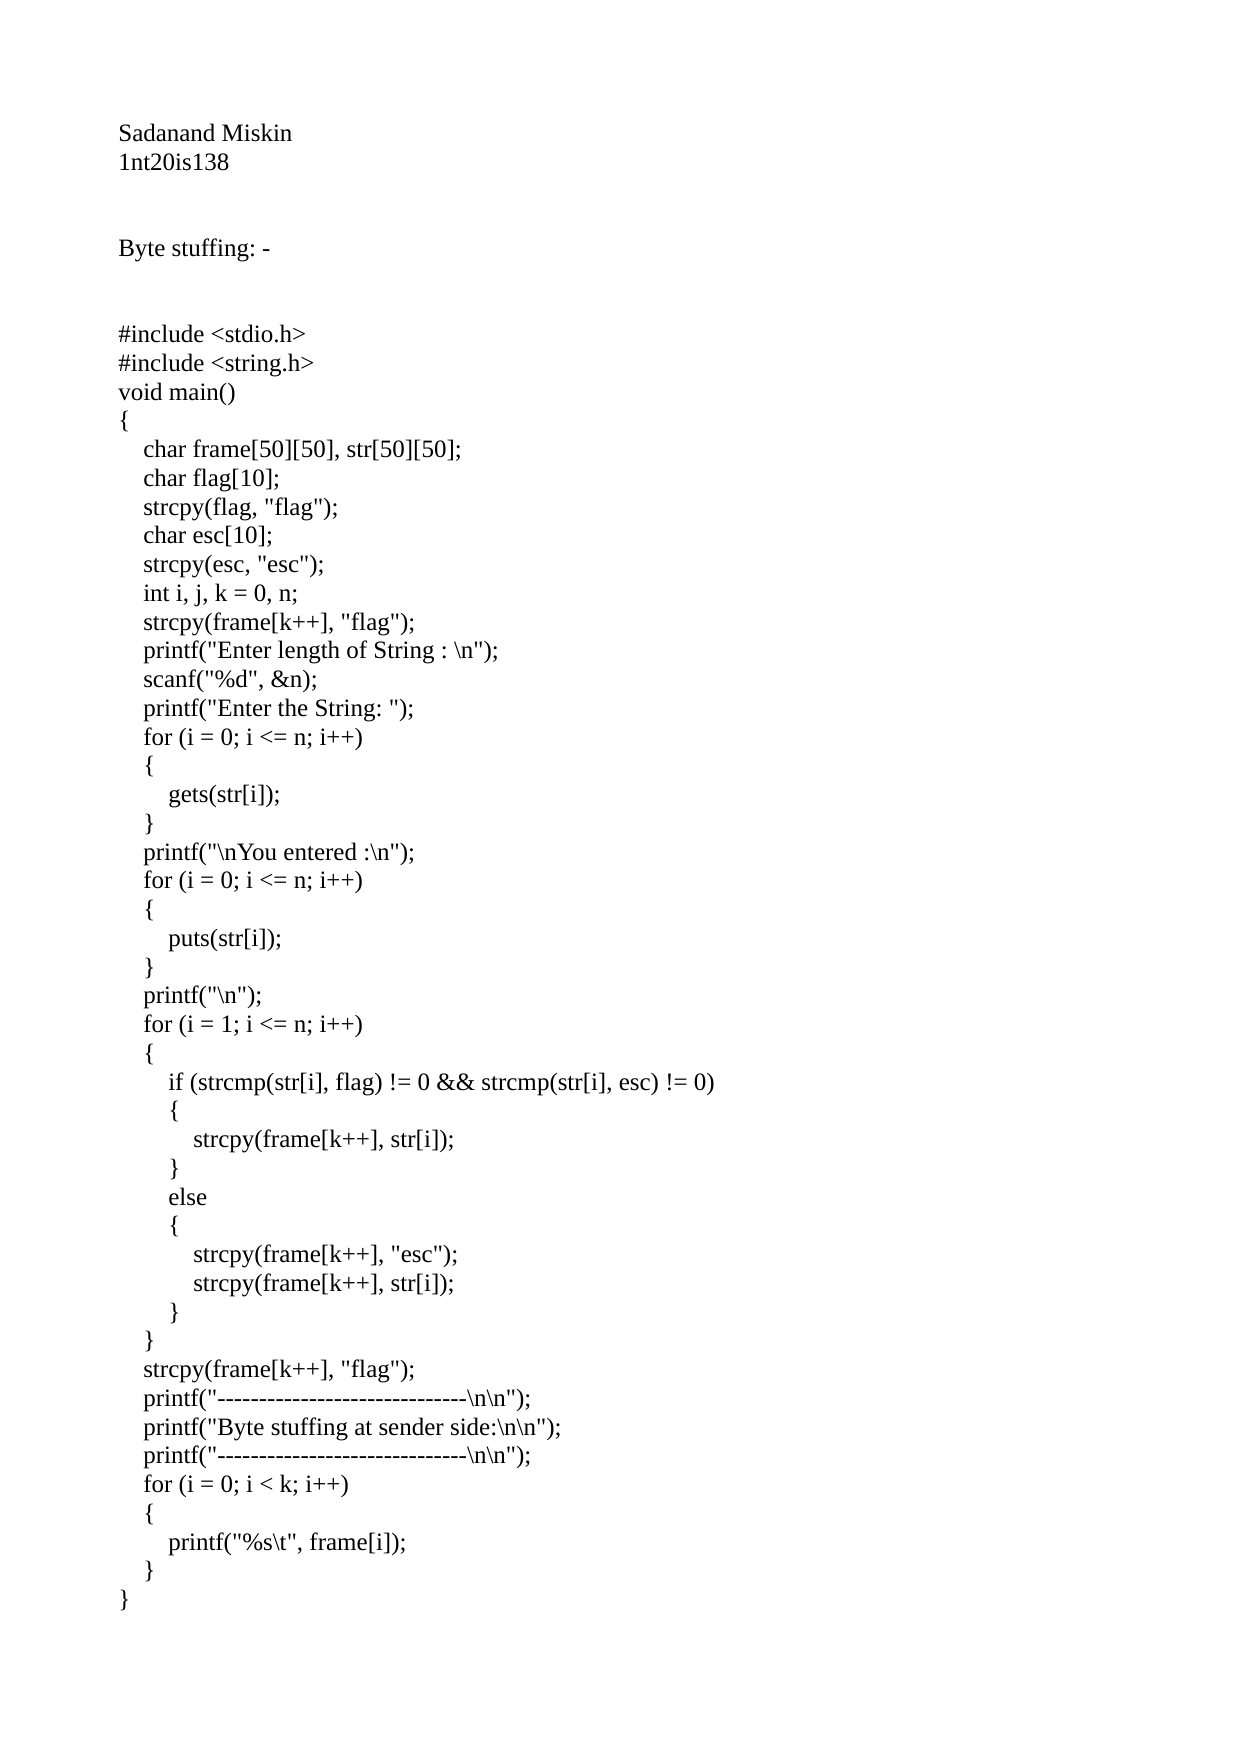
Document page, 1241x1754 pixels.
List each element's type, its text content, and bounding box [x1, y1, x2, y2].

text printf("\n"); [118, 981, 1122, 1009]
text char frame[50][50], str[50][50]; [118, 434, 1122, 463]
text void main() [118, 377, 1122, 406]
text int i, j, k = 0, n; [118, 578, 1122, 607]
text } [118, 1584, 1122, 1613]
text scanf("%d", &n); [118, 664, 1122, 693]
text strcpy(flag, "flag"); [118, 492, 1122, 521]
text { [118, 751, 1122, 779]
text { [118, 406, 1122, 434]
text } [118, 1556, 1122, 1584]
text 1nt20is138 [118, 147, 1122, 176]
text strcpy(frame[k++], str[i]); [118, 1124, 1122, 1153]
text strcpy(frame[k++], "flag"); [118, 1354, 1122, 1383]
text { [118, 1096, 1122, 1124]
text { [118, 1211, 1122, 1239]
text else [118, 1182, 1122, 1211]
text strcpy(frame[k++], "flag"); [118, 607, 1122, 636]
text for (i = 0; i <= n; i++) [118, 866, 1122, 894]
text strcpy(esc, "esc"); [118, 549, 1122, 578]
text strcpy(frame[k++], str[i]); [118, 1268, 1122, 1297]
text printf("\nYou entered :\n"); [118, 837, 1122, 866]
text #include <stdio.h> [118, 319, 1122, 348]
text char esc[10]; [118, 521, 1122, 549]
text { [118, 1038, 1122, 1067]
text { [118, 894, 1122, 923]
text } [118, 1153, 1122, 1182]
text Sadanand Miskin [118, 118, 1122, 147]
text #include <string.h> [118, 348, 1122, 377]
text printf("Enter length of String : \n"); [118, 636, 1122, 664]
text } [118, 1326, 1122, 1354]
text } [118, 1297, 1122, 1326]
text puts(str[i]); [118, 923, 1122, 952]
text printf("%s\t", frame[i]); [118, 1527, 1122, 1556]
text printf("Byte stuffing at sender side:\n\n"); [118, 1412, 1122, 1441]
text { [118, 1498, 1122, 1527]
text char flag[10]; [118, 463, 1122, 492]
text for (i = 1; i <= n; i++) [118, 1009, 1122, 1038]
text } [118, 952, 1122, 981]
text } [118, 808, 1122, 837]
text for (i = 0; i <= n; i++) [118, 722, 1122, 751]
text Byte stuffing: - [118, 233, 1122, 262]
text for (i = 0; i < k; i++) [118, 1469, 1122, 1498]
text printf("Enter the String: "); [118, 693, 1122, 722]
text gets(str[i]); [118, 779, 1122, 808]
text printf("------------------------------\n\n"); [118, 1383, 1122, 1412]
text printf("------------------------------\n\n"); [118, 1441, 1122, 1469]
text if (strcmp(str[i], flag) != 0 && strcmp(str[i], esc) != 0) [118, 1067, 1122, 1096]
text strcpy(frame[k++], "esc"); [118, 1239, 1122, 1268]
